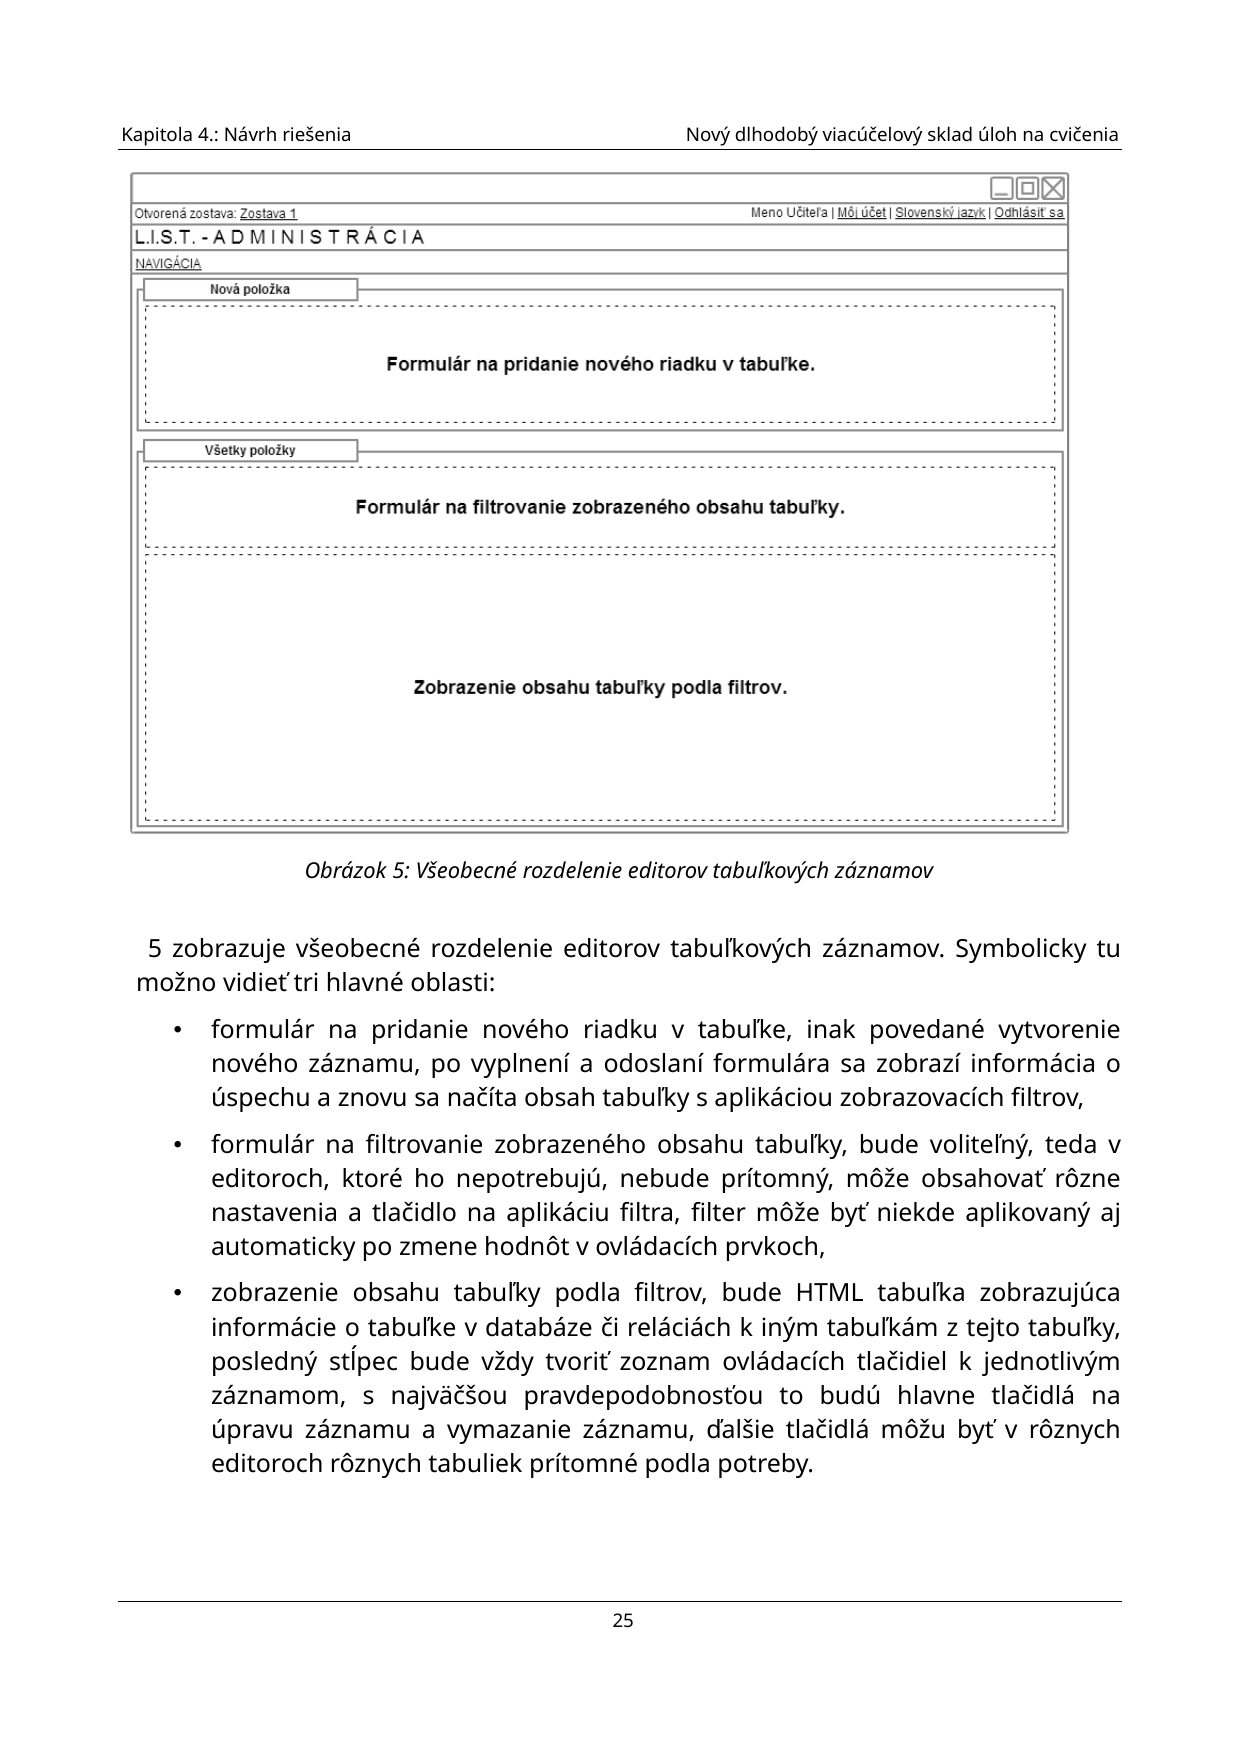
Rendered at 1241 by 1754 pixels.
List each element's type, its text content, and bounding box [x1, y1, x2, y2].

text Obrázok 5 zobrazuje všeobecné rozdelenie editorov tabuľkových záznamov. Symbolicky tu možno vidieť tri hlavné oblasti: [136, 931, 1122, 999]
list formulár na pridanie nového riadku v tabuľke, inak povedané vytvorenie nového záznamu, po vyplnení a odoslaní formulára sa zobrazí informácia o úspechu a znovu sa načíta obsah tabuľky s aplikáciou zobrazovacích filtrov, [173, 1012, 1122, 1114]
picture [127, 168, 1114, 855]
list formulár na filtrovanie zobrazeného obsahu tabuľky, bude voliteľný, teda v editoroch, ktoré ho nepotrebujú, nebude prítomný, môže obsahovať rôzne nastavenia a tlačidlo na aplikáciu filtra, filter môže byť niekde aplikovaný aj automaticky po zmene hodnôt v ovládacích prvkoch, [173, 1126, 1122, 1263]
text Obrázok 5: Všeobecné rozdelenie editorov tabuľkových záznamov [127, 855, 1113, 884]
list zobrazenie obsahu tabuľky podla filtrov, bude HTML tabuľka zobrazujúca informácie o tabuľke v databáze či reláciách k iným tabuľkám z tejto tabuľky, posledný stĺpec bude vždy tvoriť zoznam ovládacích tlačidiel k jednotlivým záznamom, s najväčšou pravdepodobnosťou to budú hlavne tlačidlá na úpravu záznamu a vymazanie záznamu, ďalšie tlačidlá môžu byť v rôznych editoroch rôznych tabuliek prítomné podla potreby. [173, 1275, 1122, 1479]
